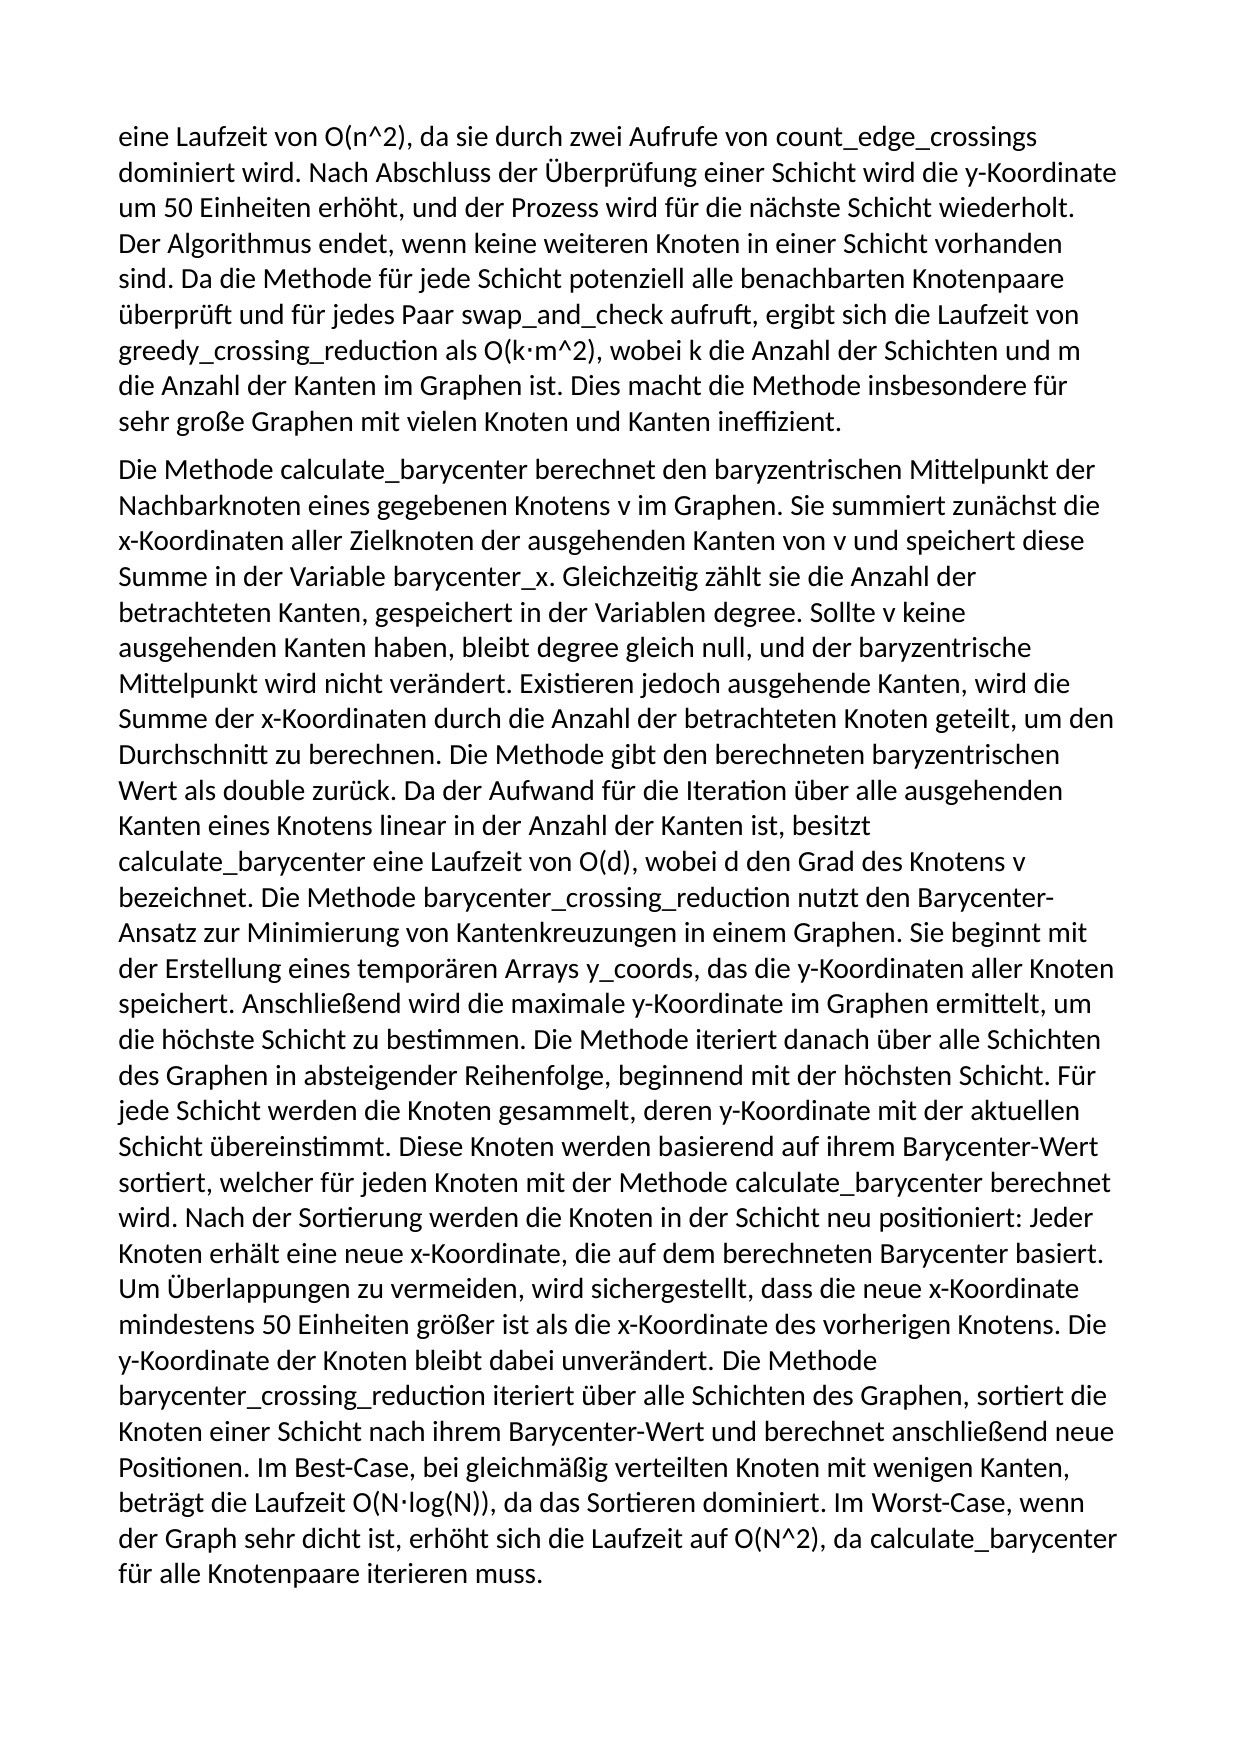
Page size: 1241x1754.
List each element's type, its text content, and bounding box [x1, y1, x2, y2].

text Die Methode calculate_barycenter berechnet den baryzentrischen Mittelpunkt der Nachbarknoten eines gegebenen Knotens v im Graphen. Sie summiert zunächst die x-Koordinaten aller Zielknoten der ausgehenden Kanten von v und speichert diese Summe in der Variable barycenter_x. Gleichzeitig zählt sie die Anzahl der betrachteten Kanten, gespeichert in der Variablen degree. Sollte v keine ausgehenden Kanten haben, bleibt degree gleich null, und der baryzentrische Mittelpunkt wird nicht verändert. Existieren jedoch ausgehende Kanten, wird die Summe der x-Koordinaten durch die Anzahl der betrachteten Knoten geteilt, um den Durchschnitt zu berechnen. Die Methode gibt den berechneten baryzentrischen Wert als double zurück. Da der Aufwand für die Iteration über alle ausgehenden Kanten eines Knotens linear in der Anzahl der Kanten ist, besitzt calculate_barycenter eine Laufzeit von O(d), wobei d den Grad des Knotens v bezeichnet. Die Methode barycenter_crossing_reduction nutzt den Barycenter-Ansatz zur Minimierung von Kantenkreuzungen in einem Graphen. Sie beginnt mit der Erstellung eines temporären Arrays y_coords, das die y-Koordinaten aller Knoten speichert. Anschließend wird die maximale y-Koordinate im Graphen ermittelt, um die höchste Schicht zu bestimmen. Die Methode iteriert danach über alle Schichten des Graphen in absteigender Reihenfolge, beginnend mit der höchsten Schicht. Für jede Schicht werden die Knoten gesammelt, deren y-Koordinate mit der aktuellen Schicht übereinstimmt. Diese Knoten werden basierend auf ihrem Barycenter-Wert sortiert, welcher für jeden Knoten mit der Methode calculate_barycenter berechnet wird. Nach der Sortierung werden die Knoten in der Schicht neu positioniert: Jeder Knoten erhält eine neue x-Koordinate, die auf dem berechneten Barycenter basiert. Um Überlappungen zu vermeiden, wird sichergestellt, dass die neue x-Koordinate mindestens 50 Einheiten größer ist als die x-Koordinate des vorherigen Knotens. Die y-Koordinate der Knoten bleibt dabei unverändert. Die Methode barycenter_crossing_reduction iteriert über alle Schichten des Graphen, sortiert die Knoten einer Schicht nach ihrem Barycenter-Wert und berechnet anschließend neue Positionen. Im Best-Case, bei gleichmäßig verteilten Knoten mit wenigen Kanten, beträgt die Laufzeit O(N⋅log(N)), da das Sortieren dominiert. Im Worst-Case, wenn der Graph sehr dicht ist, erhöht sich die Laufzeit auf O(N^2), da calculate_barycenter für alle Knotenpaare iterieren muss. [118, 451, 1122, 1591]
text eine Laufzeit von O(n^2), da sie durch zwei Aufrufe von count_edge_crossings dominiert wird. Nach Abschluss der Überprüfung einer Schicht wird die y-Koordinate um 50 Einheiten erhöht, und der Prozess wird für die nächste Schicht wiederholt. Der Algorithmus endet, wenn keine weiteren Knoten in einer Schicht vorhanden sind. Da die Methode für jede Schicht potenziell alle benachbarten Knotenpaare überprüft und für jedes Paar swap_and_check aufruft, ergibt sich die Laufzeit von greedy_crossing_reduction als O(k⋅m^2), wobei k die Anzahl der Schichten und m die Anzahl der Kanten im Graphen ist. Dies macht die Methode insbesondere für sehr große Graphen mit vielen Knoten und Kanten ineffizient. [118, 118, 1122, 439]
